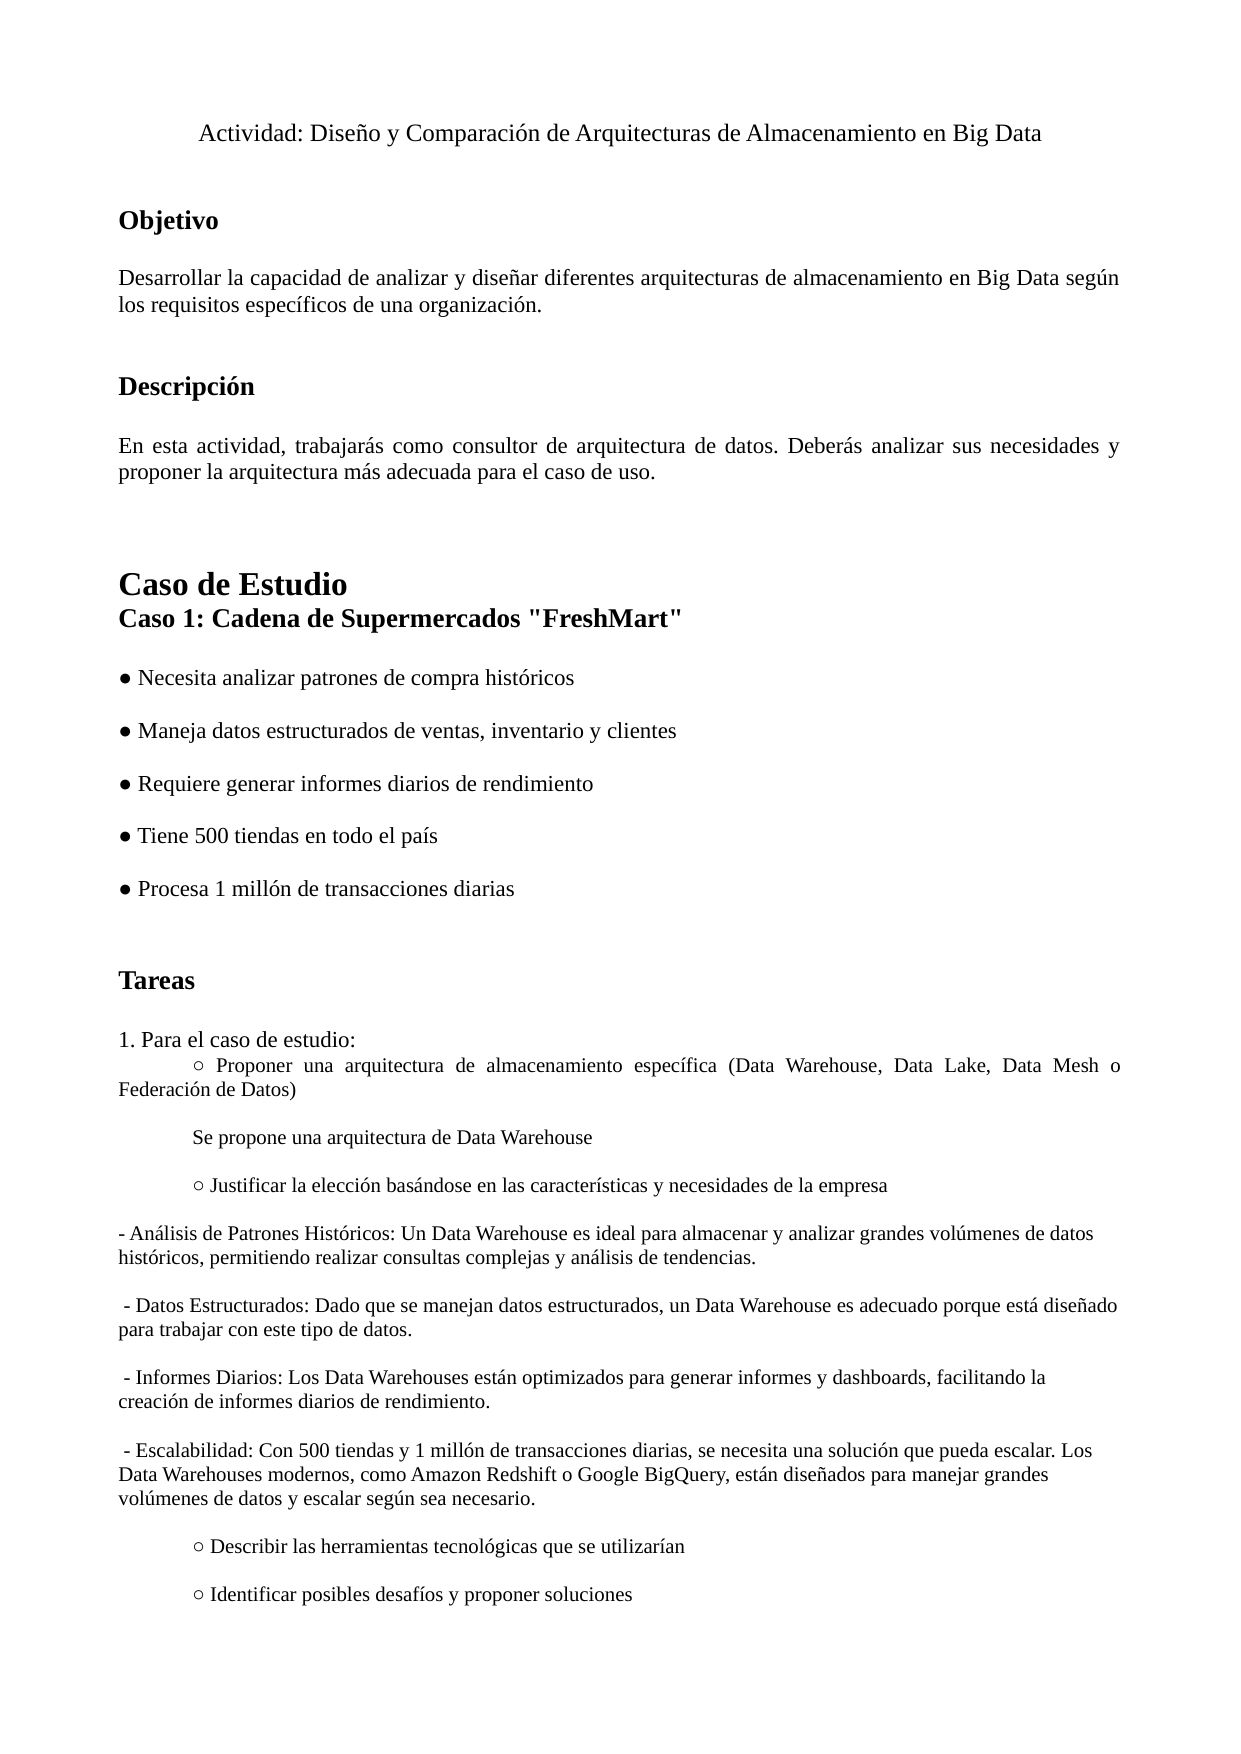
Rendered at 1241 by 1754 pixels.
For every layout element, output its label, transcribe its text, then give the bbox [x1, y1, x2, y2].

text Se propone una arquitectura de Data Warehouse [118, 1125, 1122, 1149]
text ● Maneja datos estructurados de ventas, inventario y clientes [118, 717, 1122, 743]
text - Análisis de Patrones Históricos: Un Data Warehouse es ideal para almacenar y analizar grandes volúmenes de datos históricos, permitiendo realizar consultas complejas y análisis de tendencias. - Datos Estructurados: Dado que se manejan datos estructurados, un Data Warehouse es adecuado porque está diseñado para trabajar con este tipo de datos. - Informes Diarios: Los Data Warehouses están optimizados para generar informes y dashboards, facilitando la creación de informes diarios de rendimiento. - Escalabilidad: Con 500 tiendas y 1 millón de transacciones diarias, se necesita una solución que pueda escalar. Los Data Warehouses modernos, como Amazon Redshift o Google BigQuery, están diseñados para manejar grandes volúmenes de datos y escalar según sea necesario. [118, 1221, 1122, 1510]
text ○ Identificar posibles desafíos y proponer soluciones [118, 1582, 1122, 1606]
text Actividad: Diseño y Comparación de Arquitecturas de Almacenamiento en Big Data [118, 118, 1122, 147]
text Desarrollar la capacidad de analizar y diseñar diferentes arquitecturas de almacenamiento en Big Data según los requisitos específicos de una organización. [118, 264, 1122, 317]
text Tareas [118, 964, 1122, 995]
text Objetivo [118, 204, 1122, 236]
text Descripción [118, 370, 1122, 401]
text ○ Proponer una arquitectura de almacenamiento específica (Data Warehouse, Data Lake, Data Mesh o Federación de Datos) [118, 1052, 1122, 1101]
text Caso de Estudio [118, 564, 1122, 602]
text ● Requiere generar informes diarios de rendimiento [118, 770, 1122, 796]
text 1. Para el caso de estudio: [118, 1026, 1122, 1052]
text ● Necesita analizar patrones de compra históricos [118, 664, 1122, 691]
text ● Tiene 500 tiendas en todo el país [118, 822, 1122, 849]
text ● Procesa 1 millón de transacciones diarias [118, 875, 1122, 902]
text Caso 1: Cadena de Supermercados "FreshMart" [118, 602, 1122, 633]
text ○ Justificar la elección basándose en las características y necesidades de la empresa [118, 1173, 1122, 1197]
text ○ Describir las herramientas tecnológicas que se utilizarían [118, 1534, 1122, 1558]
text En esta actividad, trabajarás como consultor de arquitectura de datos. Deberás analizar sus necesidades y proponer la arquitectura más adecuada para el caso de uso. [118, 432, 1122, 485]
